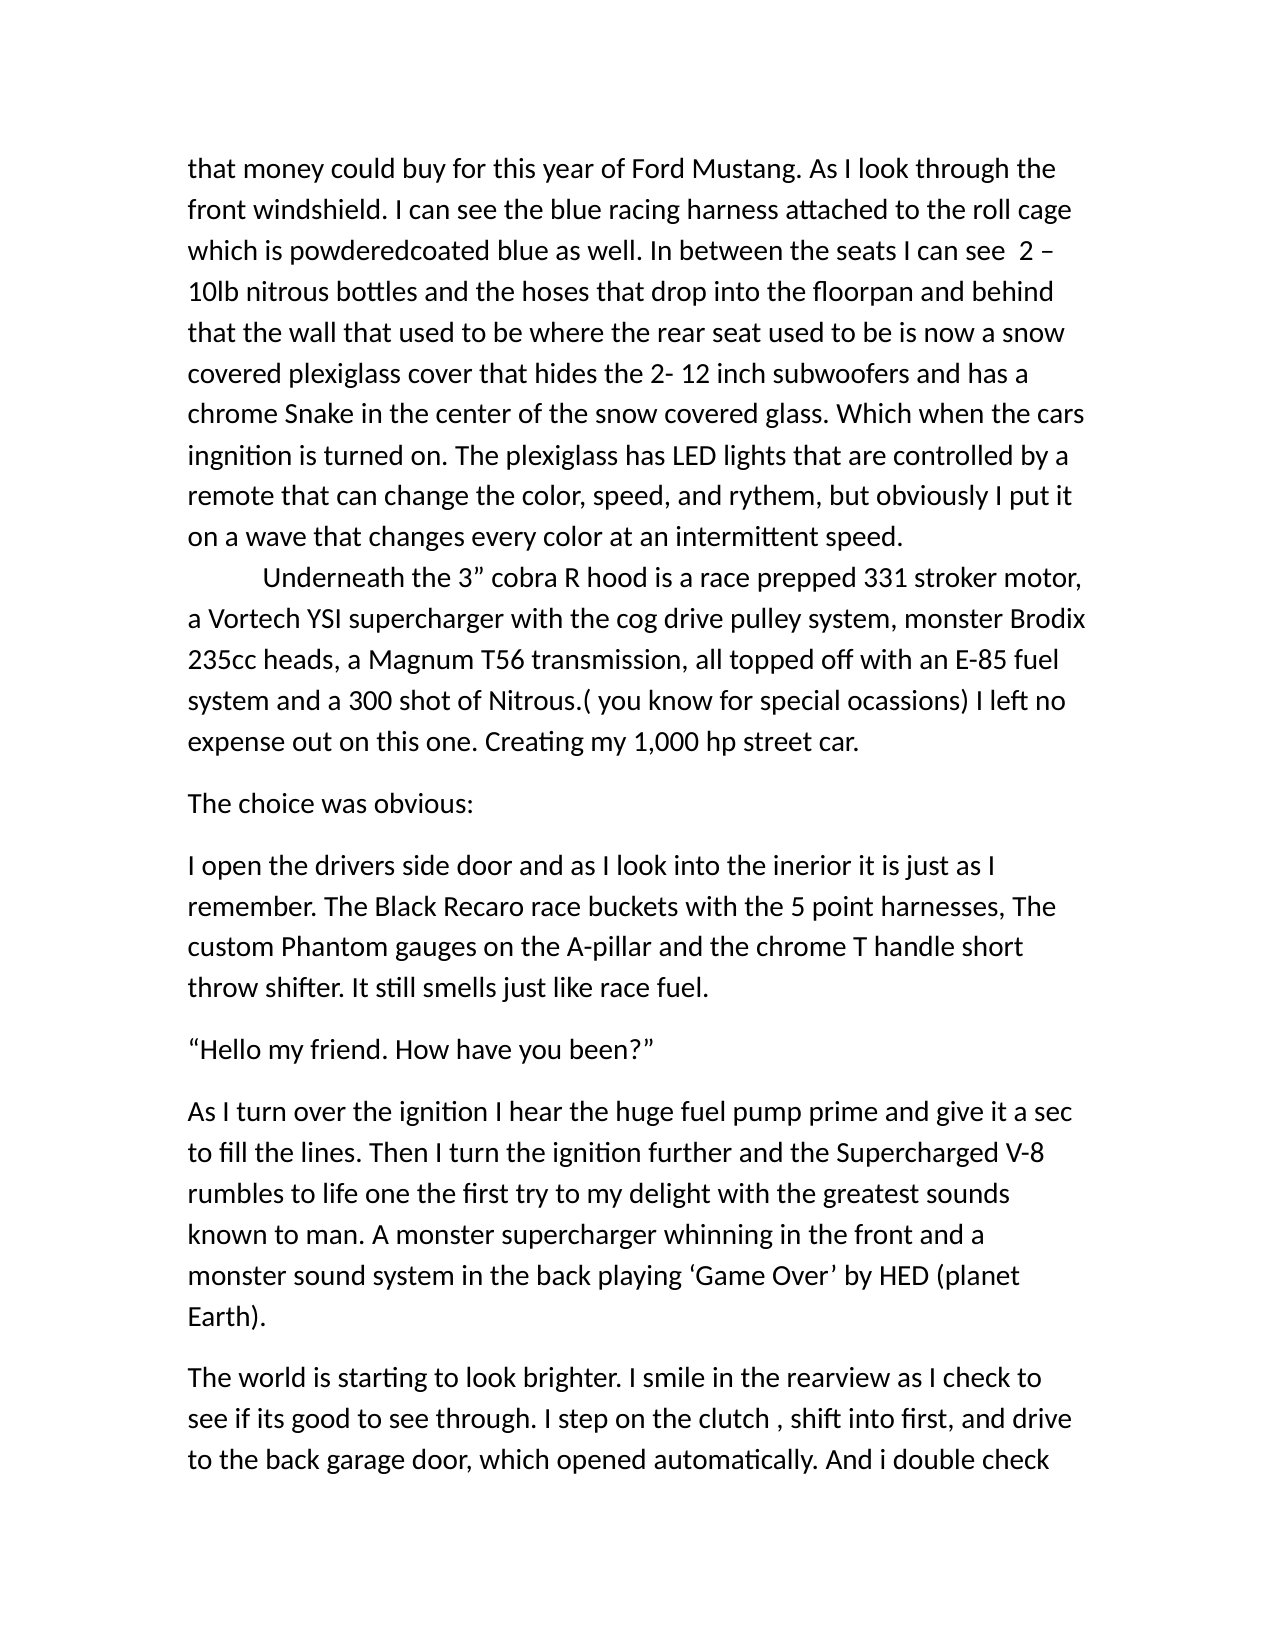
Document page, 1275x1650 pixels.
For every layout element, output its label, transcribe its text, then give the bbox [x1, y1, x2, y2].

text I open the drivers side door and as I look into the inerior it is just as I remember. The Black Recaro race buckets with the 5 point harnesses, The custom Phantom gauges on the A-pillar and the chrome T handle short throw shifter. It still smells just like race fuel. [187, 847, 1087, 1005]
text “Hello my friend. How have you been?” [187, 1031, 1087, 1067]
text that money could buy for this year of Ford Mustang. As I look through the front windshield. I can see the blue racing harness attached to the roll cage which is powderedcoated blue as well. In between the seats I can see 2 – 10lb nitrous bottles and the hoses that drop into the floorpan and behind that the wall that used to be where the rear seat used to be is now a snow covered plexiglass cover that hides the 2- 12 inch subwoofers and has a chrome Snake in the center of the snow covered glass. Which when the cars ingnition is turned on. The plexiglass has LED lights that are controlled by a remote that can change the color, speed, and rythem, but obviously I put it on a wave that changes every color at an intermittent speed. Underneath the 3” cobra R hood is a race prepped 331 stroker motor, a Vortech YSI supercharger with the cog drive pulley system, monster Brodix 235cc heads, a Magnum T56 transmission, all topped off with an E-85 fuel system and a 300 shot of Nitrous.( you know for special ocassions) I left no expense out on this one. Creating my 1,000 hp street car. [187, 150, 1087, 759]
text As I turn over the ignition I hear the huge fuel pump prime and give it a sec to fill the lines. Then I turn the ignition further and the Supercharged V-8 rumbles to life one the first try to my delight with the greatest sounds known to man. A monster supercharger whinning in the front and a monster sound system in the back playing ‘Game Over’ by HED (planet Earth). [187, 1093, 1087, 1333]
text The choice was obvious: [187, 785, 1087, 821]
text The world is starting to look brighter. I smile in the rearview as I check to see if its good to see through. I step on the clutch , shift into first, and drive to the back garage door, which opened automatically. And i double check [187, 1359, 1087, 1477]
